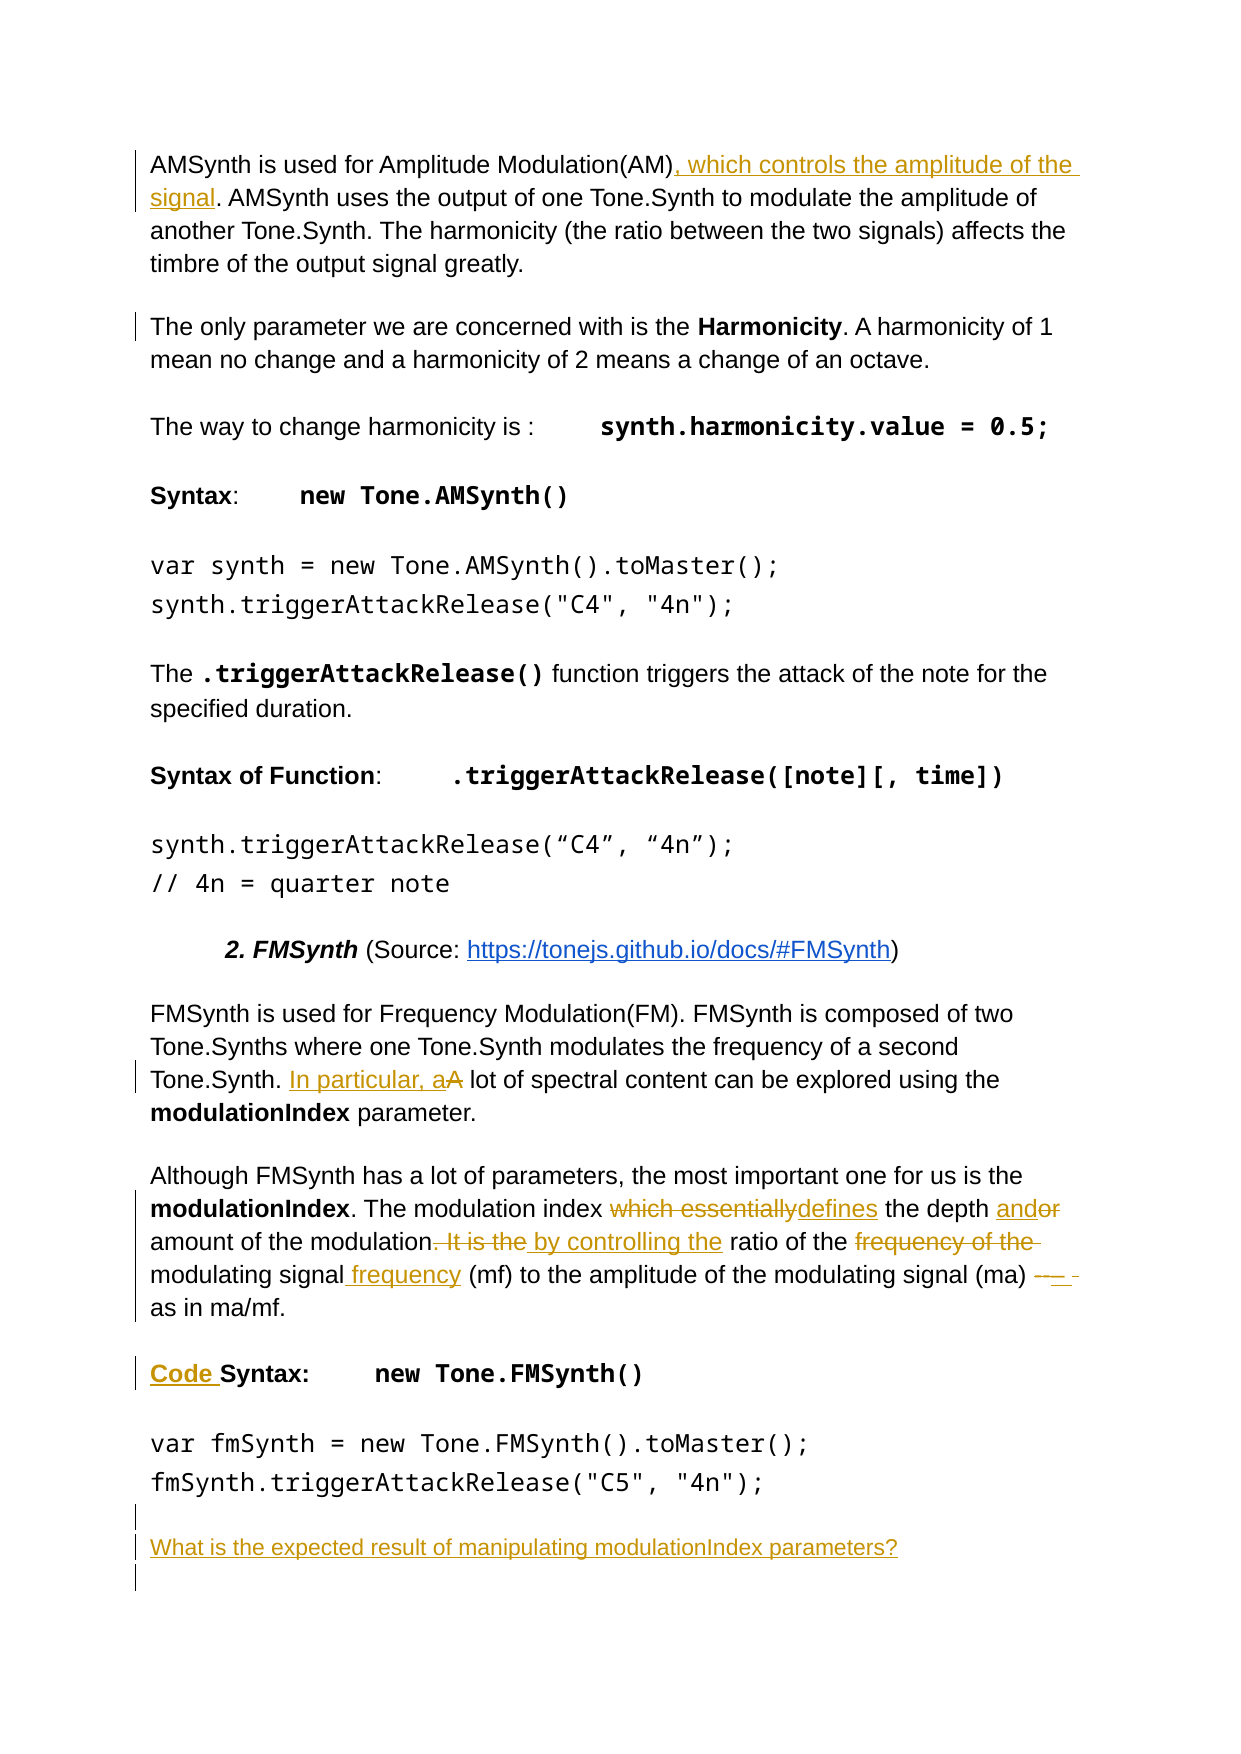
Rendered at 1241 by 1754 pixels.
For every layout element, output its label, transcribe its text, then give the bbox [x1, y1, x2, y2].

text FMSynth is used for Frequency Modulation(FM). FMSynth is composed of two Tone.Synths where one Tone.Synth modulates the frequency of a second Tone.Synth. In particular, a lot of spectral content can be explored using the modulationIndex parameter. [150, 998, 1090, 1126]
text The only parameter we are concerned with is the Harmonicity. A harmonicity of 1 mean no change and a harmonicity of 2 means a change of an octave. [150, 312, 1090, 374]
text // 4n = quarter note [150, 866, 1090, 900]
text Syntax: new Tone.AMSynth() [150, 478, 1090, 512]
text The .triggerAttackRelease() function triggers the attack of the note for the specified duration. [150, 656, 1090, 723]
text Syntax of Function: .triggerAttackRelease([note][, time]) [150, 757, 1090, 791]
text AMSynth is used for Amplitude Modulation(AM), which controls the amplitude of the signal. AMSynth uses the output of one Tone.Synth to modulate the amplitude of another Tone.Synth. The harmonicity (the ratio between the two signals) affects the timbre of the output signal greatly. [150, 150, 1090, 278]
text var synth = new Tone.AMSynth().toMaster(); synth.triggerAttackRelease("C4", "4n"); [150, 547, 1090, 621]
text Although FMSynth has a lot of parameters, the most important one for us is the modulationIndex. The modulation index defines the depth and amount of the modulation by controlling the ratio of the modulating signal frequency (mf) to the amplitude of the modulating signal (ma) – as in ma/mf. [150, 1161, 1090, 1322]
text What is the expected result of manipulating modulationIndex parameters? [150, 1534, 1090, 1560]
text synth.triggerAttackRelease(“C4”, “4n”); [150, 827, 1090, 861]
text var fmSynth = new Tone.FMSynth().toMaster(); fmSynth.triggerAttackRelease("C5", "4n"); [150, 1426, 1090, 1499]
text Code Syntax: new Tone.FMSynth() [150, 1356, 1090, 1390]
text 2. FMSynth (Source: https://tonejs.github.io/docs/#FMSynth) [150, 935, 1090, 964]
text The way to change harmonicity is : synth.harmonicity.value = 0.5; [150, 408, 1090, 443]
